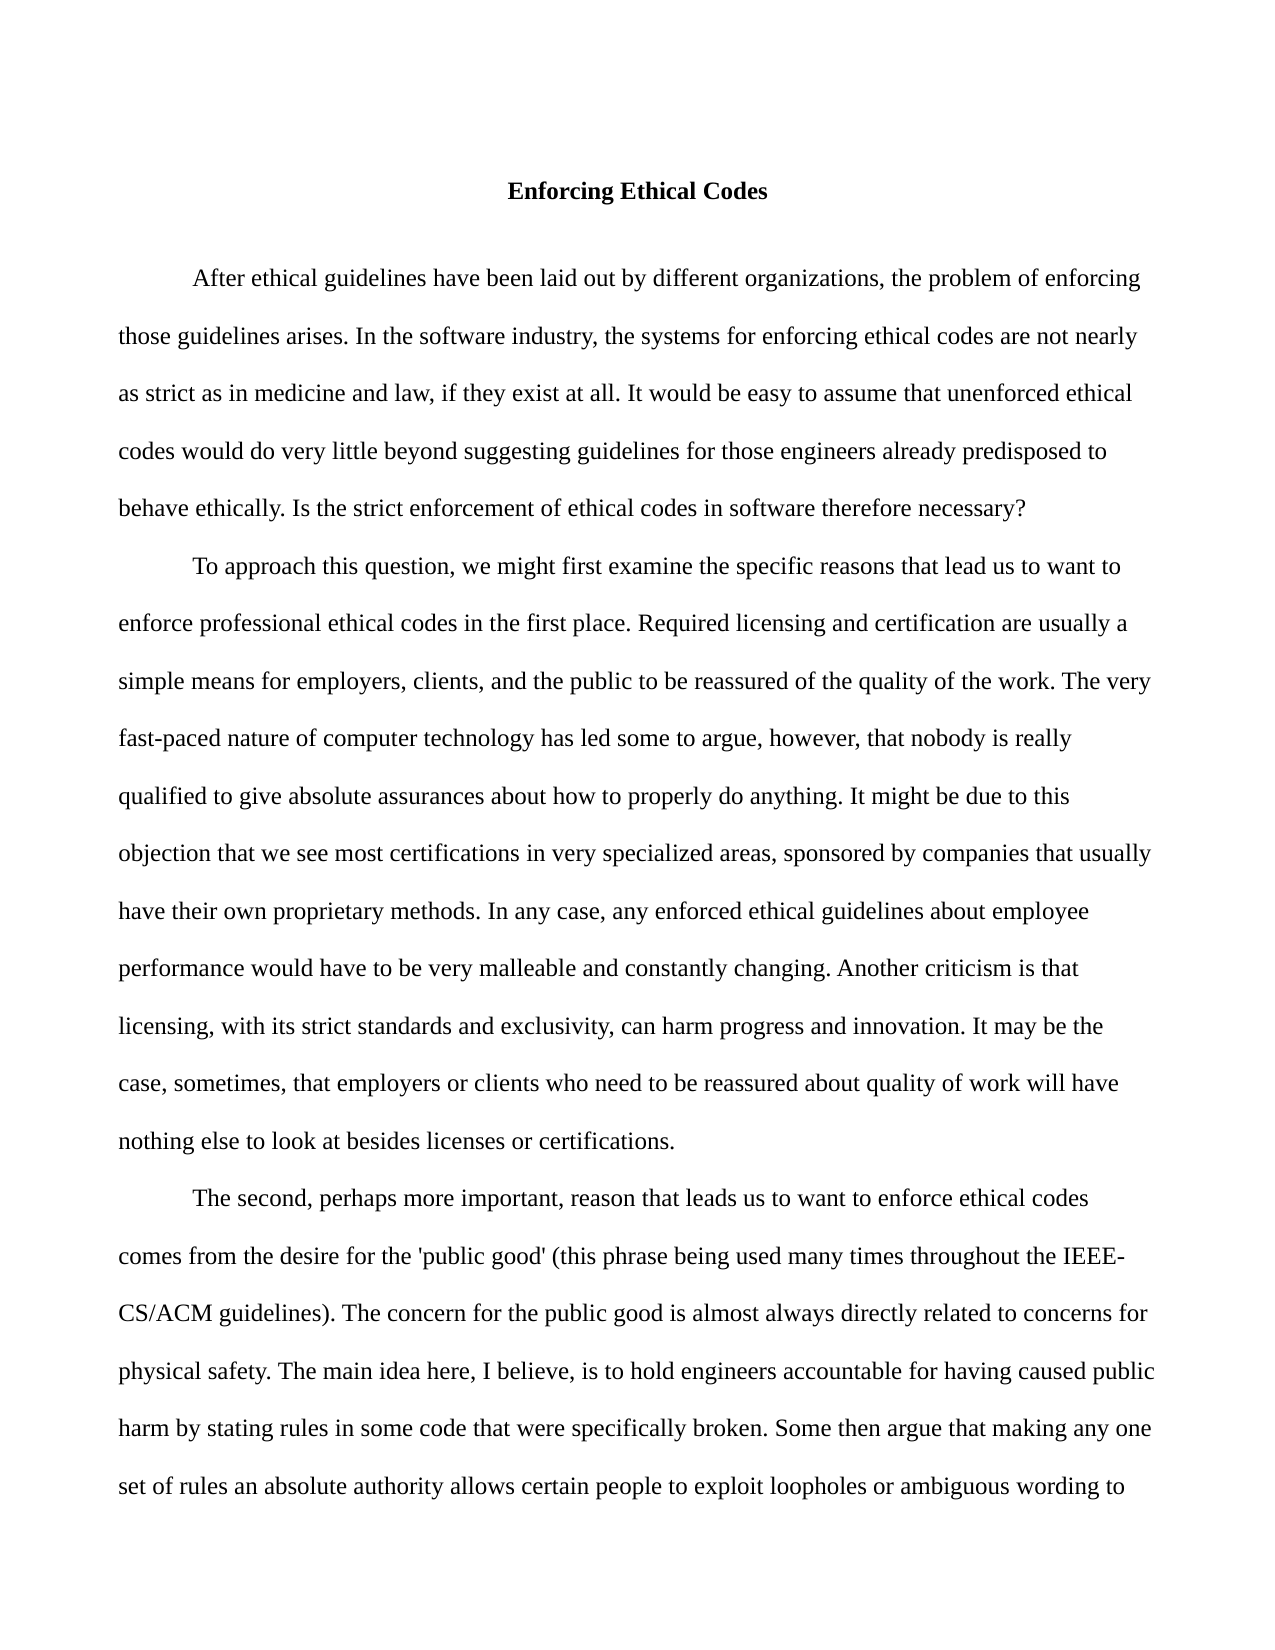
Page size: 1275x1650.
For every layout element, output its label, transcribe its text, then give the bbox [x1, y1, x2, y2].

text Enforcing Ethical Codes [118, 176, 1157, 205]
text The second, perhaps more important, reason that leads us to want to enforce ethical codes comes from the desire for the 'public good' (this phrase being used many times throughout the IEEE-CS/ACM guidelines). The concern for the public good is almost always directly related to concerns for physical safety. The main idea here, I believe, is to hold engineers accountable for having caused public harm by stating rules in some code that were specifically broken. Some then argue that making any one set of rules an absolute authority allows certain people to exploit loopholes or ambiguous wording to [118, 1183, 1157, 1499]
text To approach this question, we might first examine the specific reasons that lead us to want to enforce professional ethical codes in the first place. Required licensing and certification are usually a simple means for employers, clients, and the public to be reassured of the quality of the work. The very fast-paced nature of computer technology has led some to argue, however, that nobody is really qualified to give absolute assurances about how to properly do anything. It might be due to this objection that we see most certifications in very specialized areas, sponsored by companies that usually have their own proprietary methods. In any case, any enforced ethical guidelines about employee performance would have to be very malleable and constantly changing. Another criticism is that licensing, with its strict standards and exclusivity, can harm progress and innovation. It may be the case, sometimes, that employers or clients who need to be reassured about quality of work will have nothing else to look at besides licenses or certifications. [118, 551, 1157, 1154]
text After ethical guidelines have been laid out by different organizations, the problem of enforcing those guidelines arises. In the software industry, the systems for enforcing ethical codes are not nearly as strict as in medicine and law, if they exist at all. It would be easy to assume that unenforced ethical codes would do very little beyond suggesting guidelines for those engineers already predisposed to behave ethically. Is the strict enforcement of ethical codes in software therefore necessary? [118, 263, 1157, 522]
